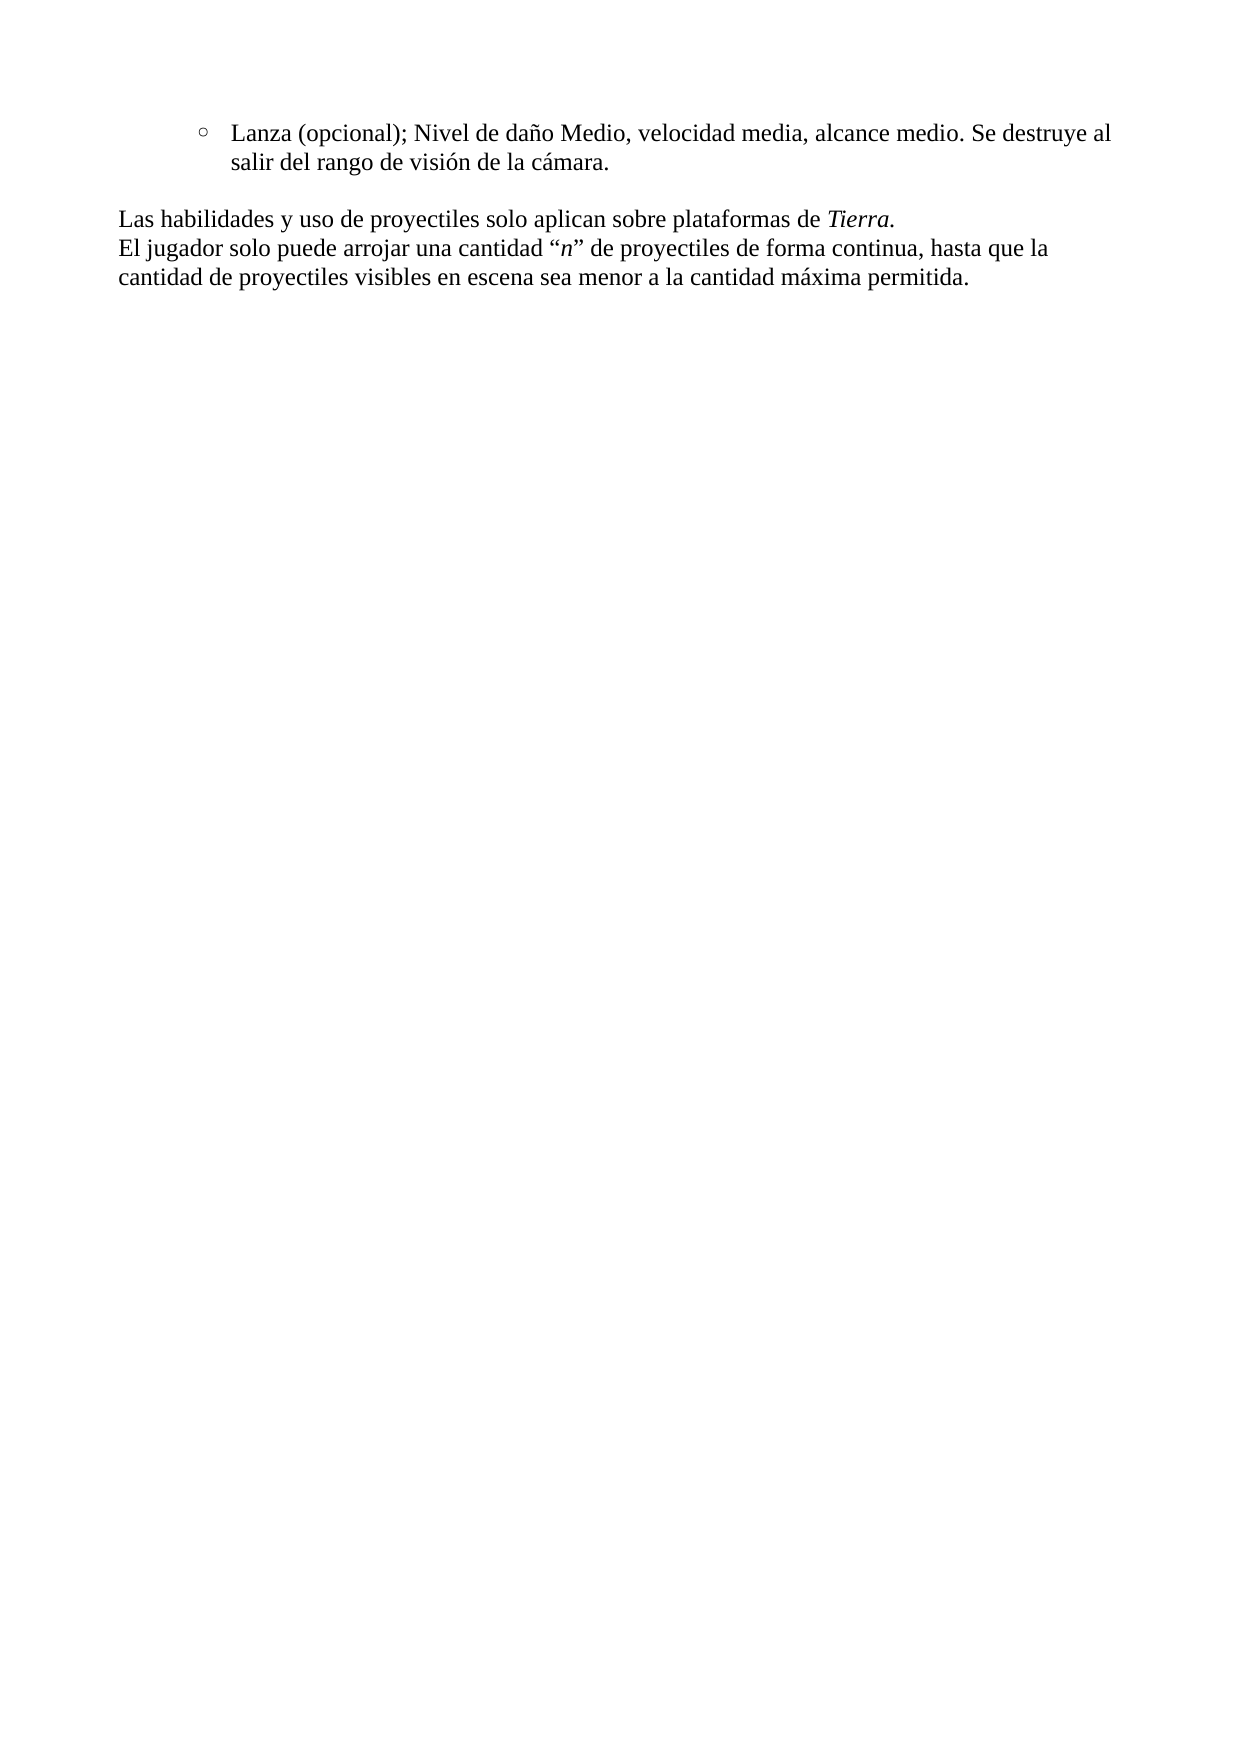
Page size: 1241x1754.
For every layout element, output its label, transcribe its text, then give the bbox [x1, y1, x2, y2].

text Las habilidades y uso de proyectiles solo aplican sobre plataformas de Tierra. [118, 204, 1122, 233]
list Lanza (opcional); Nivel de daño Medio, velocidad media, alcance medio. Se destruye al salir del rango de visión de la cámara. [193, 118, 1122, 176]
text El jugador solo puede arrojar una cantidad “n” de proyectiles de forma continua, hasta que la cantidad de proyectiles visibles en escena sea menor a la cantidad máxima permitida. [118, 233, 1122, 291]
